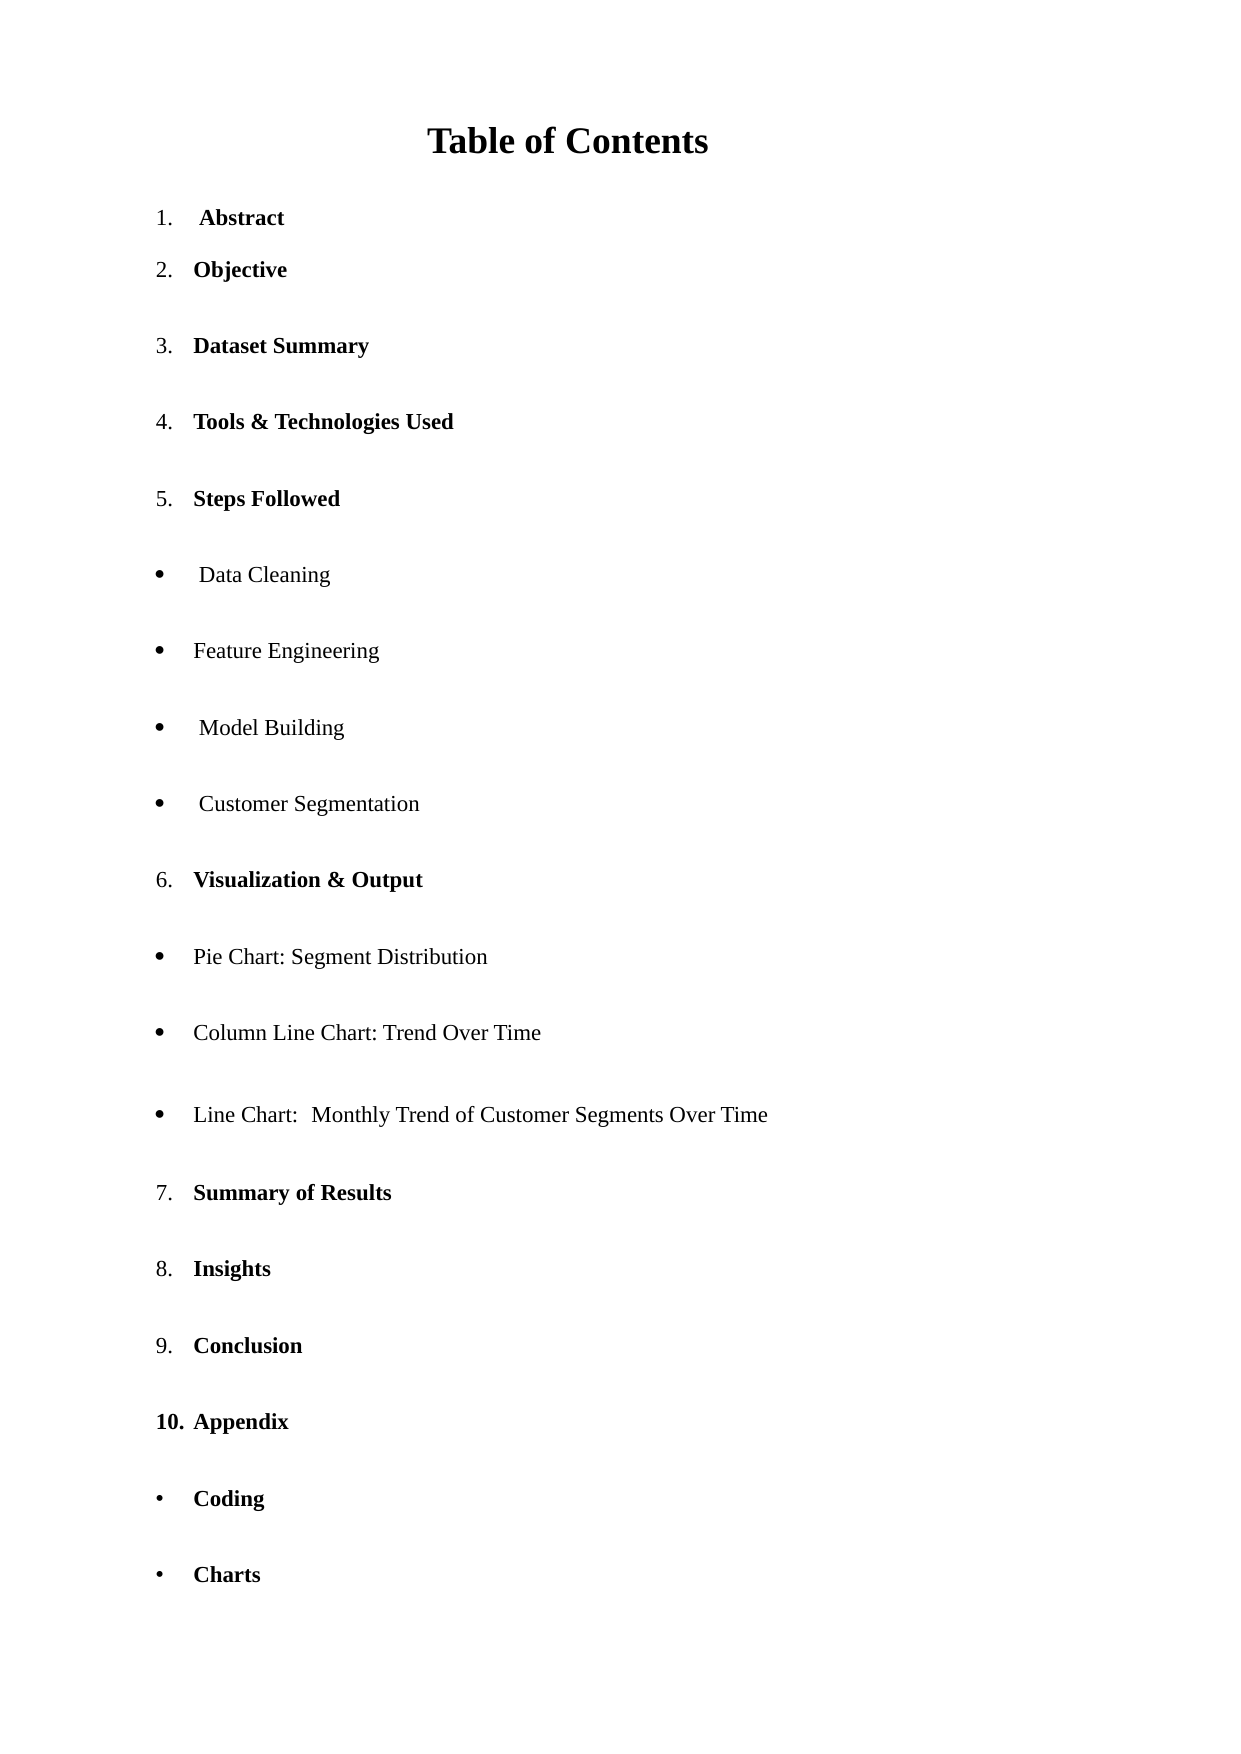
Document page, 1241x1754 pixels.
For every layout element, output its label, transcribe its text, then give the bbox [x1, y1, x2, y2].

list Pie Chart: Segment Distribution [156, 943, 1122, 969]
list Customer Segmentation [156, 790, 1122, 817]
list Line Chart: Monthly Trend of Customer Segments Over Time [156, 1096, 1122, 1129]
list Tools & Technologies Used [156, 408, 1122, 435]
list Charts [156, 1561, 1122, 1587]
list Appendix [156, 1408, 1122, 1434]
list Steps Followed [156, 485, 1122, 511]
list Visualization & Output [156, 867, 1122, 893]
list Objective [156, 256, 1122, 282]
list Model Building [156, 714, 1122, 740]
list Dataset Summary [156, 332, 1122, 358]
list Feature Engineering [156, 637, 1122, 664]
list Conclusion [156, 1332, 1122, 1358]
list Insights [156, 1256, 1122, 1282]
list Coding [156, 1484, 1122, 1511]
list Data Cleaning [156, 561, 1122, 587]
list Column Line Chart: Trend Over Time [156, 1019, 1122, 1046]
list Summary of Results [156, 1179, 1122, 1206]
text Table of Contents [118, 118, 1122, 161]
list Abstract [156, 204, 1122, 231]
